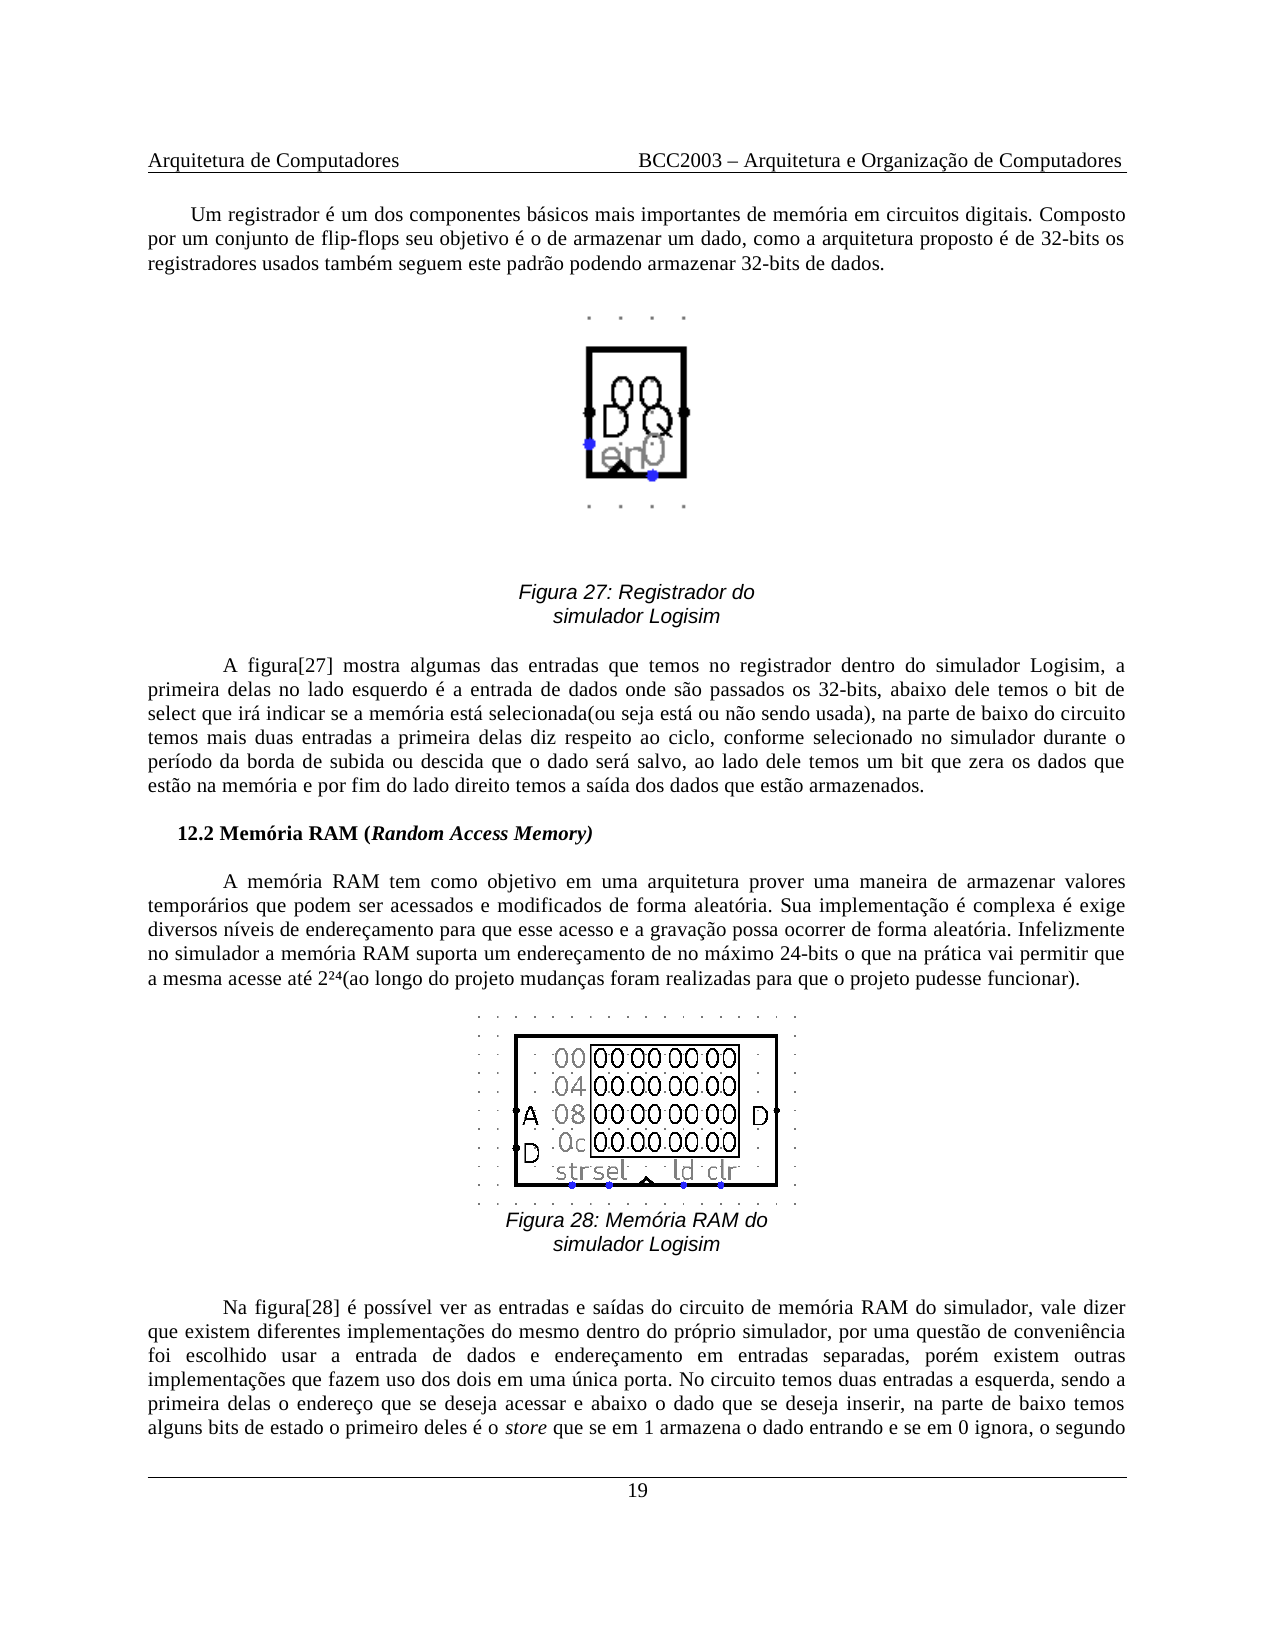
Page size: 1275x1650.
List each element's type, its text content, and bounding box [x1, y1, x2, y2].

picture [472, 1013, 803, 1209]
text A figura[27] mostra algumas das entradas que temos no registrador dentro do simulador Logisim, a primeira delas no lado esquerdo é a entrada de dados onde são passados os 32-bits, abaixo dele temos o bit de select que irá indicar se a memória está selecionada(ou seja está ou não sendo usada), na parte de baixo do circuito temos mais duas entradas a primeira delas diz respeito ao ciclo, conforme selecionado no simulador durante o período da borda de subida ou descida que o dado será salvo, ao lado dele temos um bit que zera os dados que estão na memória e por fim do lado direito temos a saída dos dados que estão armazenados. [148, 652, 1127, 797]
text A memória RAM tem como objetivo em uma arquitetura prover uma maneira de armazenar valores temporários que podem ser acessados e modificados de forma aleatória. Sua implementação é complexa é exige diversos níveis de endereçamento para que esse acesso e a gravação possa ocorrer de forma aleatória. Infelizmente no simulador a memória RAM suporta um endereçamento de no máximo 24-bits o que na prática vai permitir que a mesma acesse até 2²⁴(ao longo do projeto mudanças foram realizadas para que o projeto pudesse funcionar). [148, 869, 1127, 989]
picture [569, 298, 706, 532]
text Figura 28: Memória RAM do simulador Logisim [472, 1209, 803, 1256]
list 12.2 Memória RAM (Random Access Memory) [148, 821, 1127, 845]
list Figura 27: Registrador do simulador Logisim [472, 580, 803, 628]
text Na figura[28] é possível ver as entradas e saídas do circuito de memória RAM do simulador, vale dizer que existem diferentes implementações do mesmo dentro do próprio simulador, por uma questão de conveniência foi escolhido usar a entrada de dados e endereçamento em entradas separadas, porém existem outras implementações que fazem uso dos dois em uma única porta. No circuito temos duas entradas a esquerda, sendo a primeira delas o endereço que se deseja acessar e abaixo o dado que se deseja inserir, na parte de baixo temos alguns bits de estado o primeiro deles é o store que se em 1 armazena o dado entrando e se em 0 ignora, o segundo [148, 1295, 1127, 1439]
text Um registrador é um dos componentes básicos mais importantes de memória em circuitos digitais. Composto por um conjunto de flip-flops seu objetivo é o de armazenar um dado, como a arquitetura proposto é de 32-bits os registradores usados também seguem este padrão podendo armazenar 32-bits de dados. [148, 202, 1127, 274]
